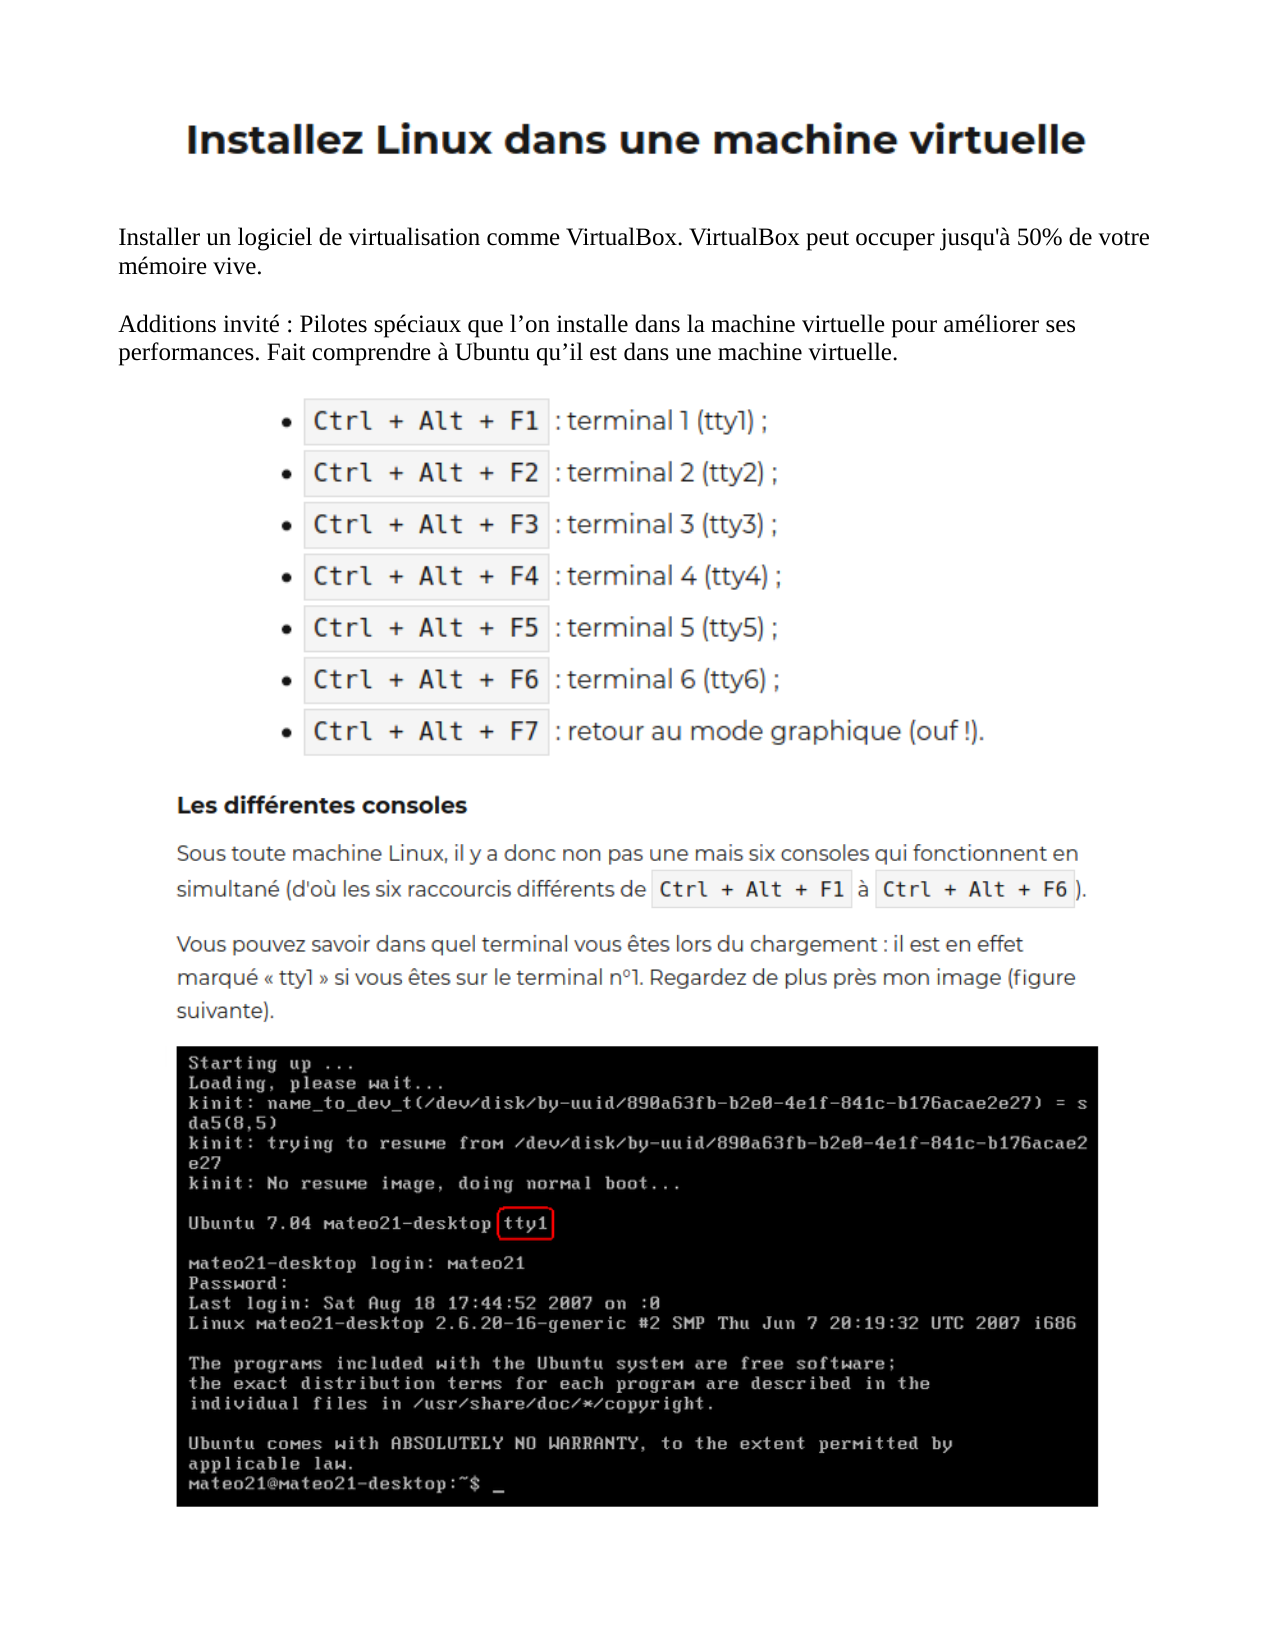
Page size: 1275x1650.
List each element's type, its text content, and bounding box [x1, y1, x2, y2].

picture [254, 395, 1021, 767]
text Installer un logiciel de virtualisation comme VirtualBox. VirtualBox peut occuper jusqu'à 50% de votre mémoire vive. [118, 222, 1157, 280]
text Additions invité : Pilotes spéciaux que l’on installe dans la machine virtuelle pour améliorer ses performances. Fait comprendre à Ubuntu qu’il est dans une machine virtuelle. [118, 309, 1157, 366]
picture [178, 118, 1097, 165]
picture [164, 788, 1111, 1512]
